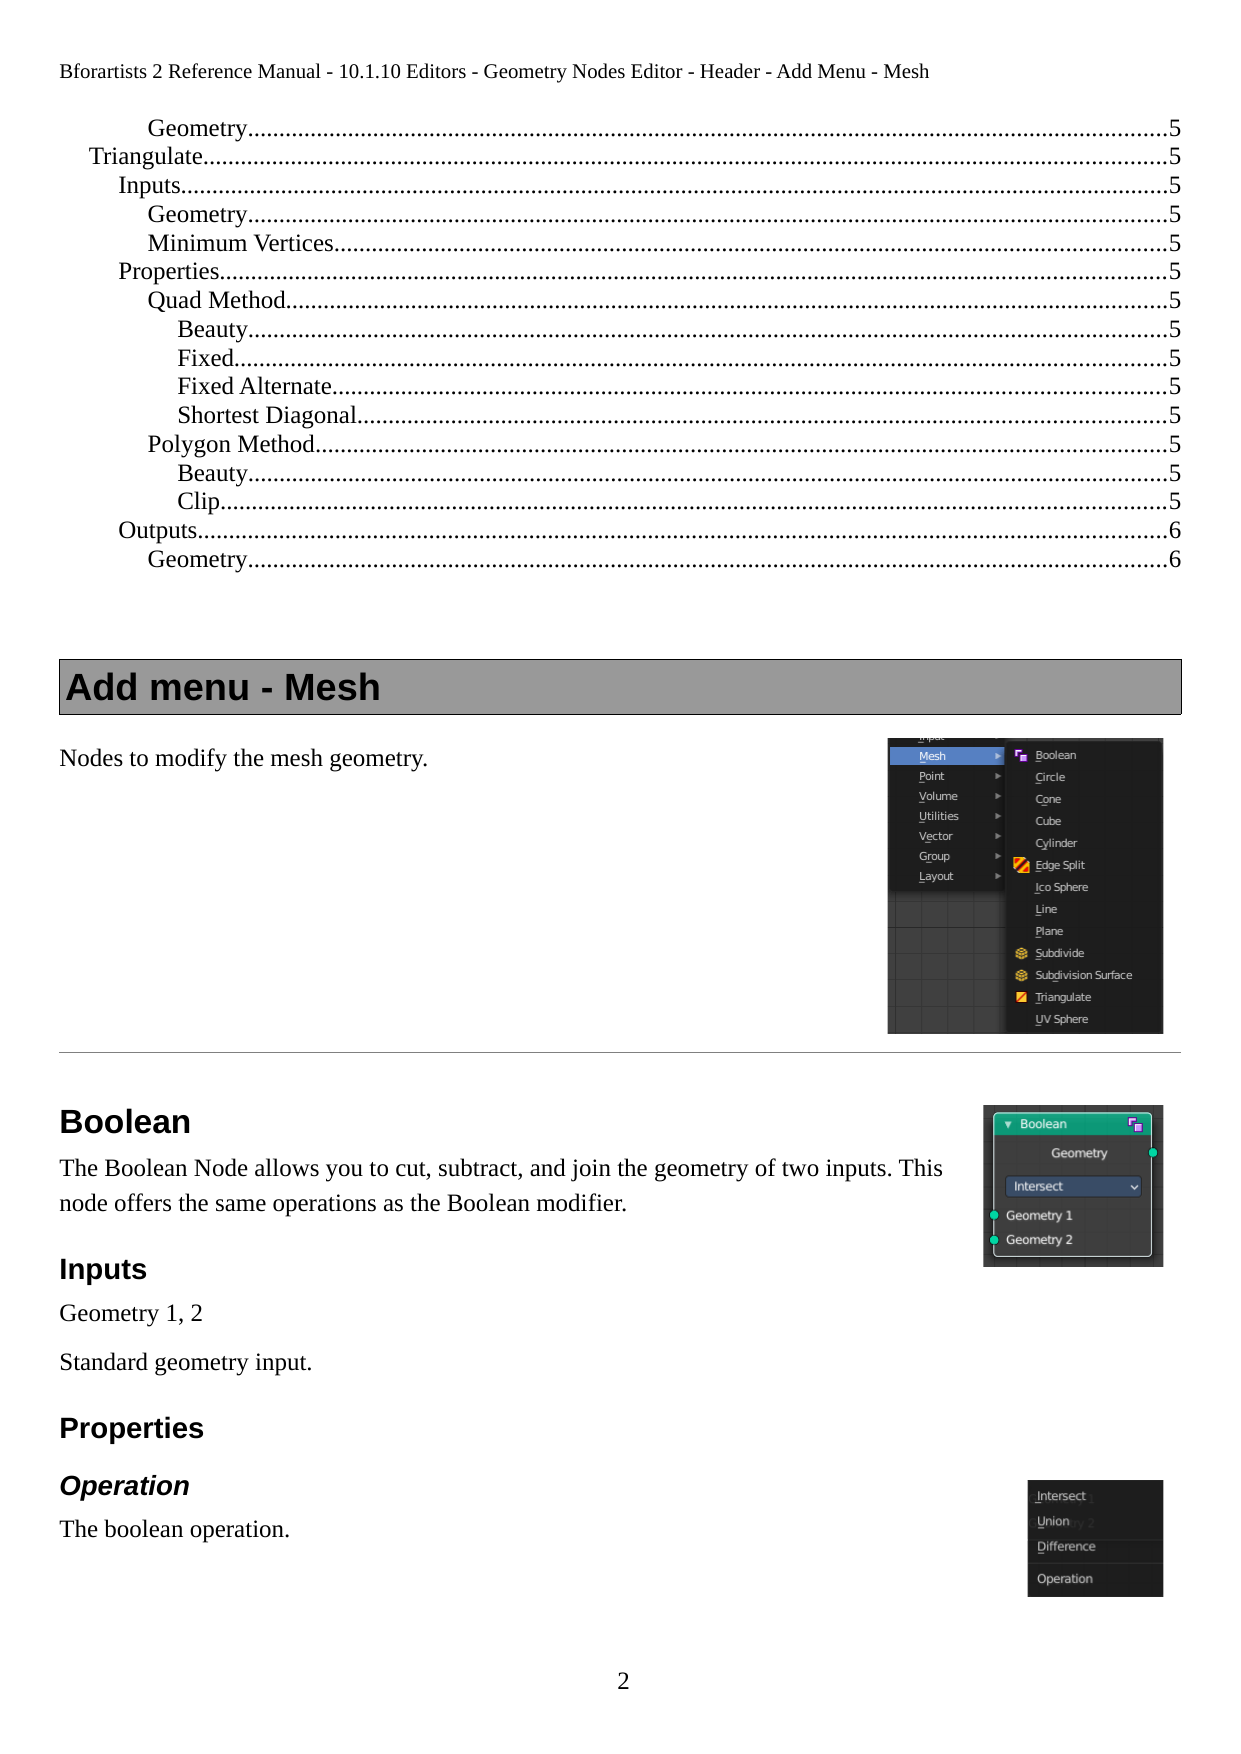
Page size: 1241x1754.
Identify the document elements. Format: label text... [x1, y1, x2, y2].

text Beauty 5 [177, 458, 1181, 486]
text Outputs 6 [118, 515, 1181, 544]
subtitle Inputs [59, 1252, 1181, 1285]
text Quad Method 5 [147, 285, 1181, 314]
text Fixed Alternate 5 [177, 371, 1181, 400]
text Geometry 5 [147, 113, 1181, 141]
text [1164, 1514, 1181, 1542]
text Clip 5 [177, 486, 1181, 515]
text Standard geometry input. [59, 1347, 1181, 1376]
picture [1027, 1480, 1164, 1597]
picture [983, 1105, 1164, 1267]
text Inputs 5 [118, 170, 1181, 199]
text The boolean operation. [59, 1514, 1027, 1542]
text Polygon Method 5 [147, 429, 1181, 458]
text Triangulate 5 [88, 141, 1181, 170]
text The Boolean Node allows you to cut, subtract, and join the geometry of two inputs. This node offers the same operations as the Boolean modifier. [59, 1153, 983, 1217]
text Geometry 1, 2 [59, 1298, 1181, 1327]
text Minimum Vertices 5 [147, 228, 1181, 256]
text Fixed 5 [177, 343, 1181, 371]
picture [887, 738, 1164, 1034]
subtitle Boolean [59, 1102, 1181, 1141]
text Properties 5 [118, 256, 1181, 285]
text Geometry 6 [147, 544, 1181, 573]
text Beauty 5 [177, 314, 1181, 343]
subtitle Operation [59, 1469, 1181, 1501]
text Geometry 5 [147, 199, 1181, 228]
table_header Add menu - Mesh [60, 660, 1181, 714]
text Nodes to modify the mesh geometry. [59, 743, 887, 772]
text Shortest Diagonal 5 [177, 400, 1181, 429]
subtitle Properties [59, 1411, 1181, 1444]
